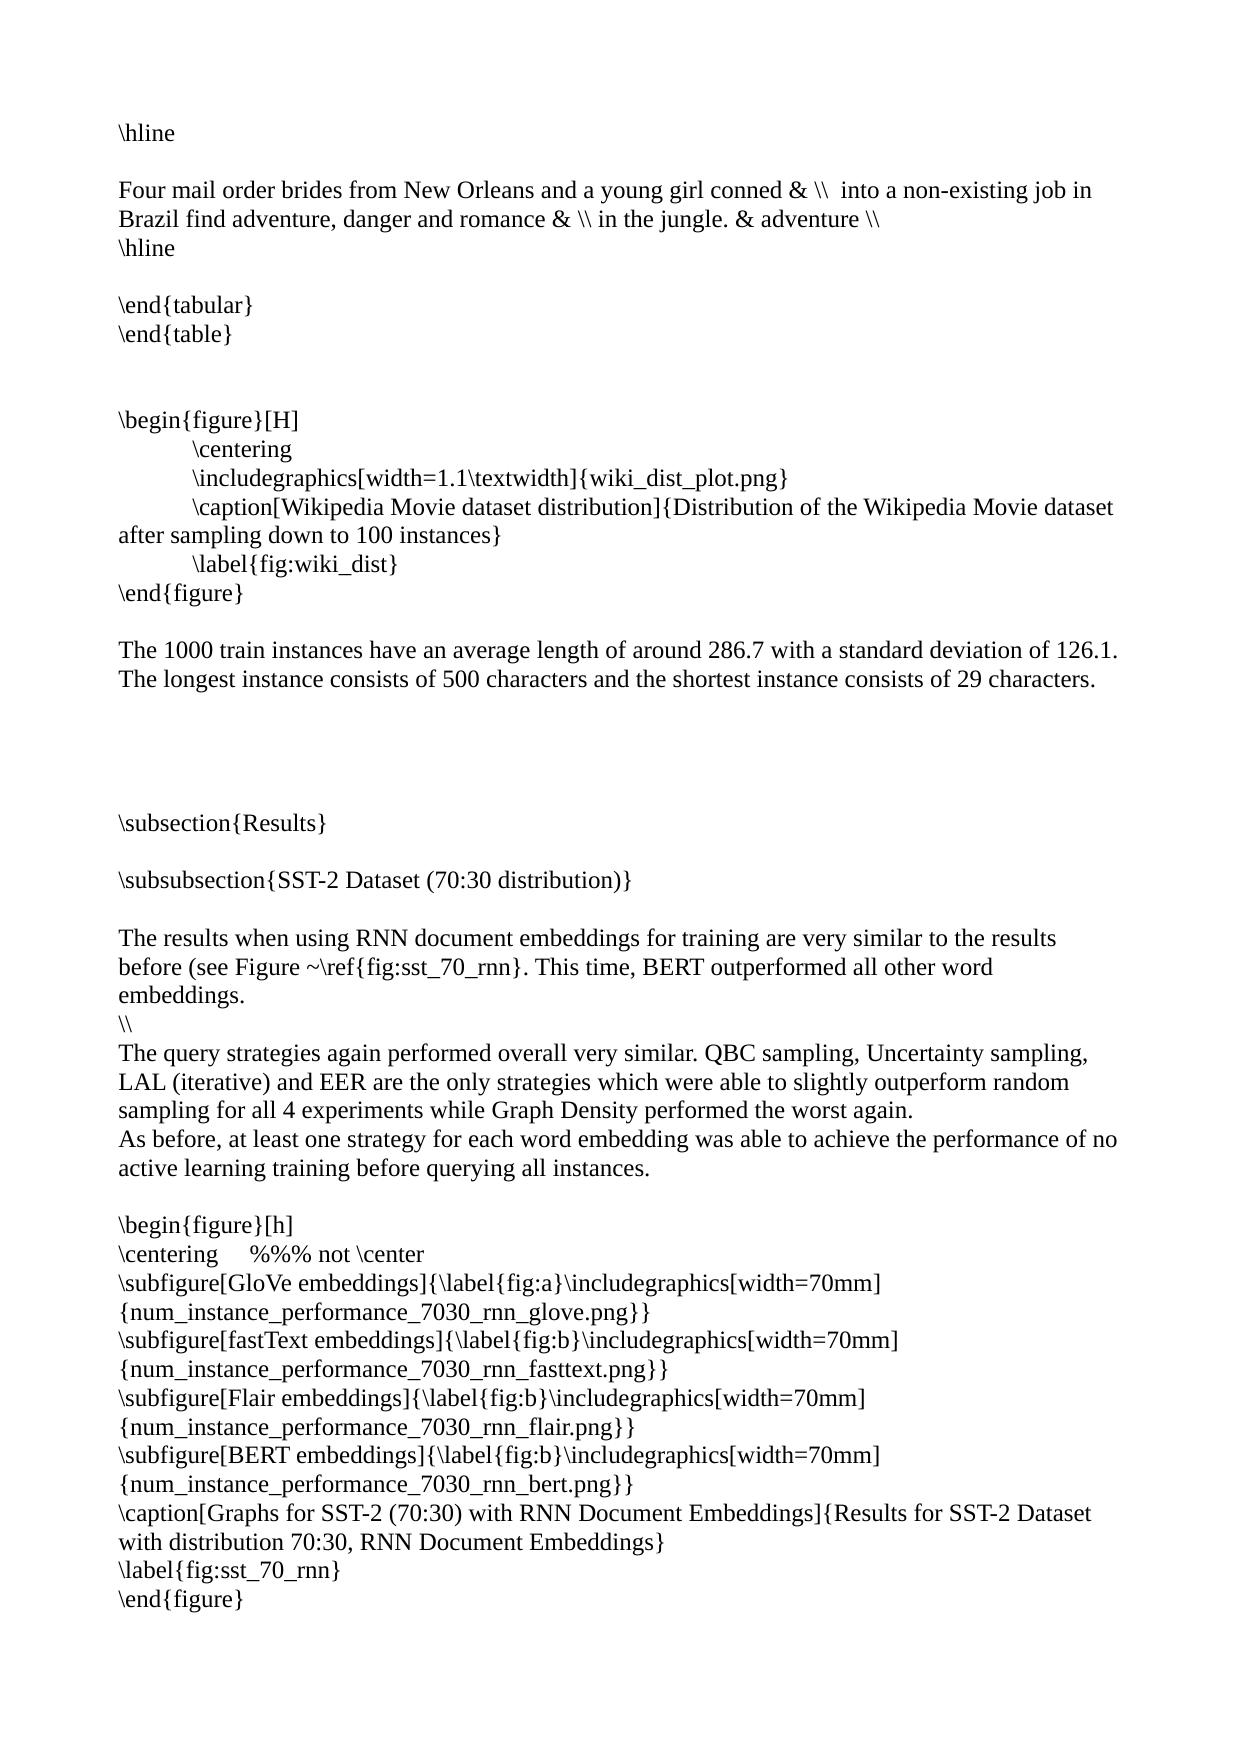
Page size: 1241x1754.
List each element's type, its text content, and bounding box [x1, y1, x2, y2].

text \subfigure[fastText embeddings]{\label{fig:b}\includegraphics[width=70mm]{num_instance_performance_7030_rnn_fasttext.png}} [118, 1326, 1122, 1383]
text \\ [118, 1009, 1122, 1038]
text \label{fig:sst_70_rnn} [118, 1556, 1122, 1584]
text Four mail order brides from New Orleans and a young girl conned & \\ into a non-existing job in Brazil find adventure, danger and romance & \\ in the jungle. & adventure \\ [118, 176, 1122, 233]
text The 1000 train instances have an average length of around 286.7 with a standard deviation of 126.1. The longest instance consists of 500 characters and the shortest instance consists of 29 characters. [118, 636, 1122, 693]
text \subsection{Results} [118, 808, 1122, 837]
text \subsubsection{SST-2 Dataset (70:30 distribution)} [118, 866, 1122, 894]
text \hline [118, 118, 1122, 147]
text \label{fig:wiki_dist} [118, 549, 1122, 578]
text \includegraphics[width=1.1\textwidth]{wiki_dist_plot.png} [118, 463, 1122, 492]
text \caption[Wikipedia Movie dataset distribution]{Distribution of the Wikipedia Movie dataset after sampling down to 100 instances} [118, 492, 1122, 549]
text \begin{figure}[H] [118, 406, 1122, 434]
text \caption[Graphs for SST-2 (70:30) with RNN Document Embeddings]{Results for SST-2 Dataset with distribution 70:30, RNN Document Embeddings} [118, 1498, 1122, 1556]
text \subfigure[Flair embeddings]{\label{fig:b}\includegraphics[width=70mm]{num_instance_performance_7030_rnn_flair.png}} [118, 1383, 1122, 1441]
text The results when using RNN document embeddings for training are very similar to the results before (see Figure ~\ref{fig:sst_70_rnn}. This time, BERT outperformed all other word embeddings. [118, 923, 1122, 1009]
text \end{tabular} [118, 291, 1122, 319]
text \begin{figure}[h] [118, 1211, 1122, 1239]
text The query strategies again performed overall very similar. QBC sampling, Uncertainty sampling, LAL (iterative) and EER are the only strategies which were able to slightly outperform random sampling for all 4 experiments while Graph Density performed the worst again. [118, 1038, 1122, 1124]
text \end{figure} [118, 1584, 1122, 1613]
text \centering %%% not \center [118, 1239, 1122, 1268]
text As before, at least one strategy for each word embedding was able to achieve the performance of no active learning training before querying all instances. [118, 1124, 1122, 1182]
text \end{table} [118, 319, 1122, 348]
text \subfigure[GloVe embeddings]{\label{fig:a}\includegraphics[width=70mm]{num_instance_performance_7030_rnn_glove.png}} [118, 1268, 1122, 1326]
text \centering [118, 434, 1122, 463]
text \subfigure[BERT embeddings]{\label{fig:b}\includegraphics[width=70mm]{num_instance_performance_7030_rnn_bert.png}} [118, 1441, 1122, 1498]
text \end{figure} [118, 578, 1122, 607]
text \hline [118, 233, 1122, 262]
